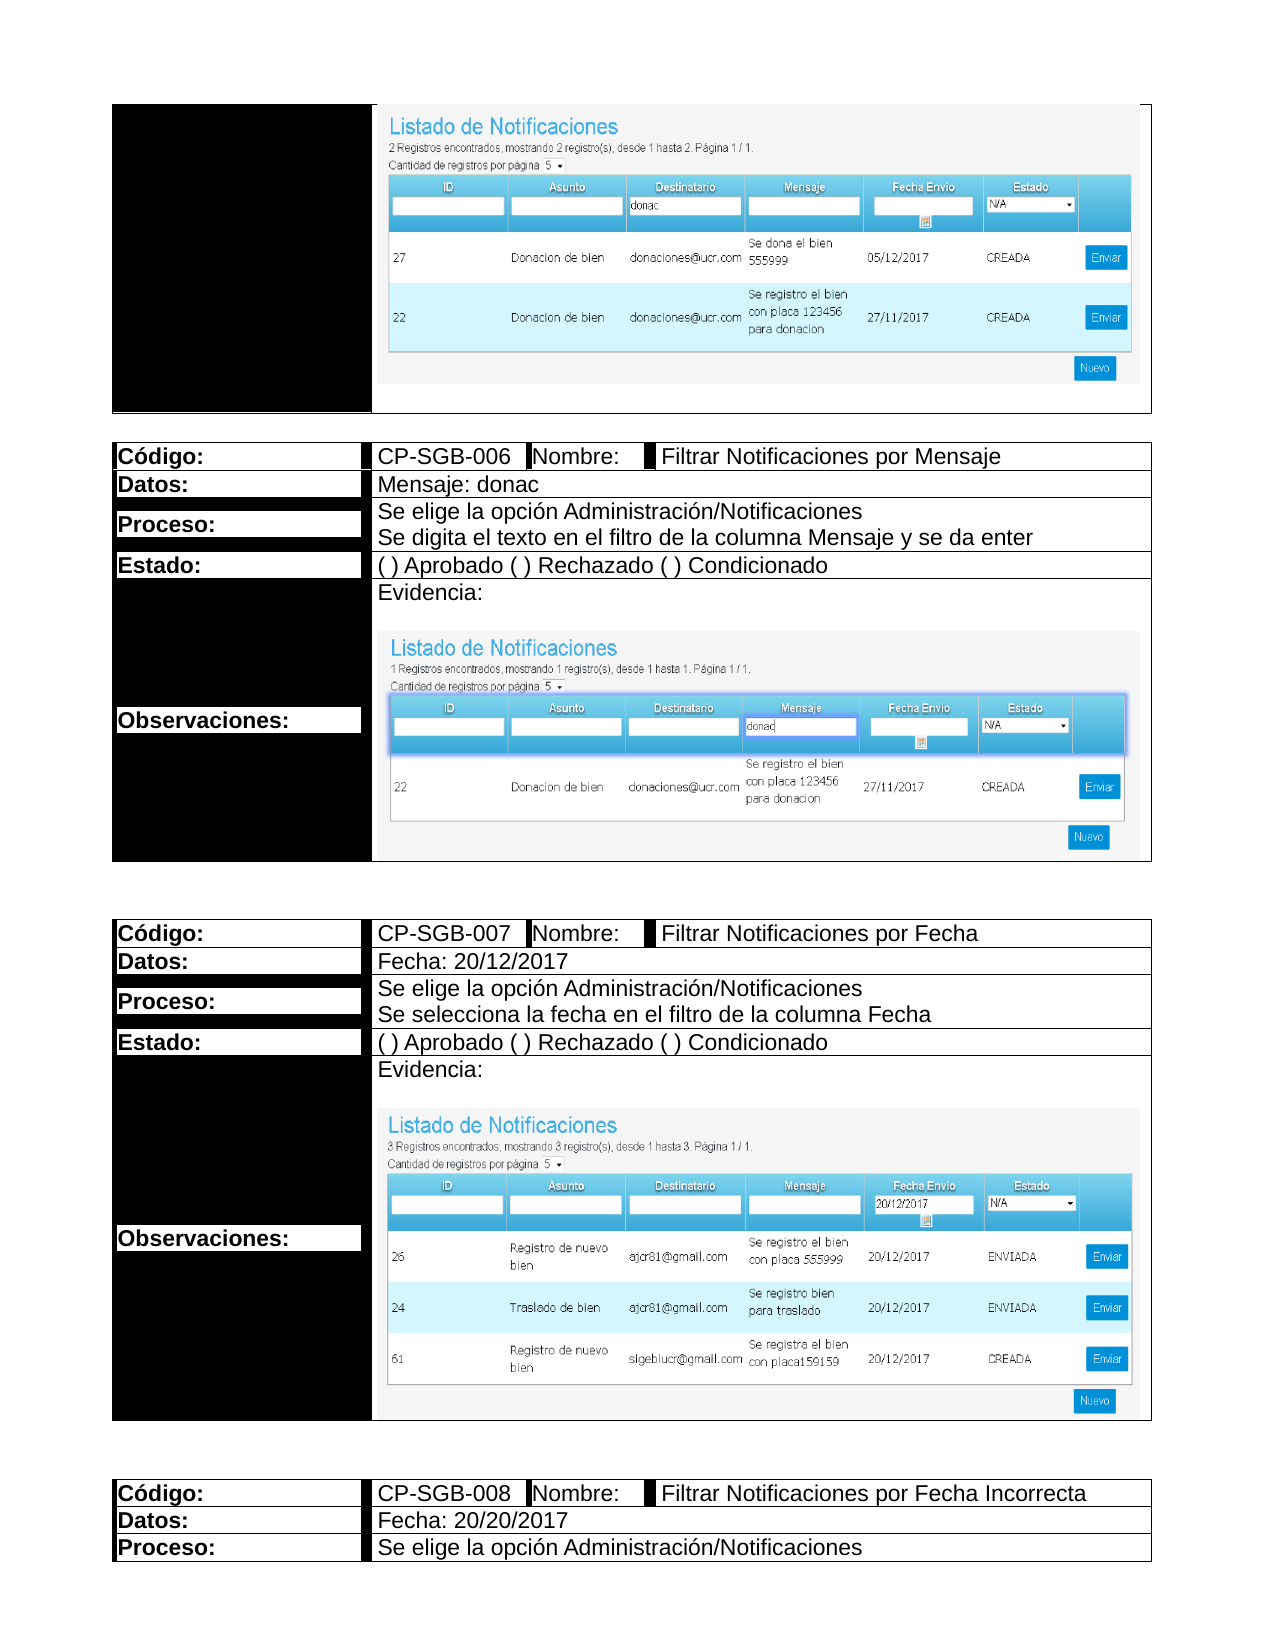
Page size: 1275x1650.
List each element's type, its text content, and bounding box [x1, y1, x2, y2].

table_cell Observaciones: [113, 579, 371, 861]
table_header CP-SGB-007 [515, 920, 526, 947]
table_cell Estado: [361, 1029, 371, 1055]
table_cell Datos: [361, 948, 371, 974]
table_header CP-SGB-006 [515, 443, 526, 469]
table_cell Proceso: [361, 1534, 371, 1561]
table_cell Proceso: [113, 498, 371, 551]
table_cell [372, 105, 1151, 412]
table_cell Observaciones: [113, 1056, 371, 1420]
table_header Nombre: [644, 920, 655, 947]
table_cell [113, 105, 371, 412]
table_cell Proceso: [113, 975, 371, 1028]
table_header Nombre: [644, 1480, 655, 1506]
table_header Filtrar Notificaciones por Mensaje [656, 443, 1151, 469]
table_cell Mensaje: donac [372, 471, 1151, 497]
table_cell ( ) Aprobado ( ) Rechazado ( ) Condicionado [372, 552, 1151, 578]
table_cell Datos: [361, 471, 371, 497]
table_cell Se elige la opción Administración/Notificaciones [372, 1534, 1151, 1561]
table_cell Se elige la opción Administración/Notificaciones Se selecciona la fecha en el filtro de la columna Fecha [372, 975, 1151, 1028]
picture [377, 104, 1140, 384]
picture [377, 1108, 1140, 1420]
table_header CP-SGB-008 [515, 1480, 526, 1506]
table_cell ( ) Aprobado ( ) Rechazado ( ) Condicionado [372, 1029, 1151, 1055]
table_cell Datos: [361, 1507, 371, 1533]
table_cell Evidencia: [372, 579, 1151, 861]
table_header Filtrar Notificaciones por Fecha [656, 920, 1151, 947]
table_header Código: [361, 443, 371, 469]
table_cell Se elige la opción Administración/Notificaciones Se digita el texto en el filtro de la columna Mensaje y se da enter [372, 498, 1151, 551]
table_header Código: [361, 1480, 371, 1506]
table_cell Estado: [361, 552, 371, 578]
table_cell Fecha: 20/12/2017 [372, 948, 1151, 974]
picture [377, 631, 1140, 861]
table_cell Evidencia: [372, 1056, 1151, 1420]
table_cell Fecha: 20/20/2017 [372, 1507, 1151, 1533]
table_header Código: [361, 920, 371, 947]
table_header Filtrar Notificaciones por Fecha Incorrecta [656, 1480, 1151, 1506]
table_header Nombre: [644, 443, 655, 469]
